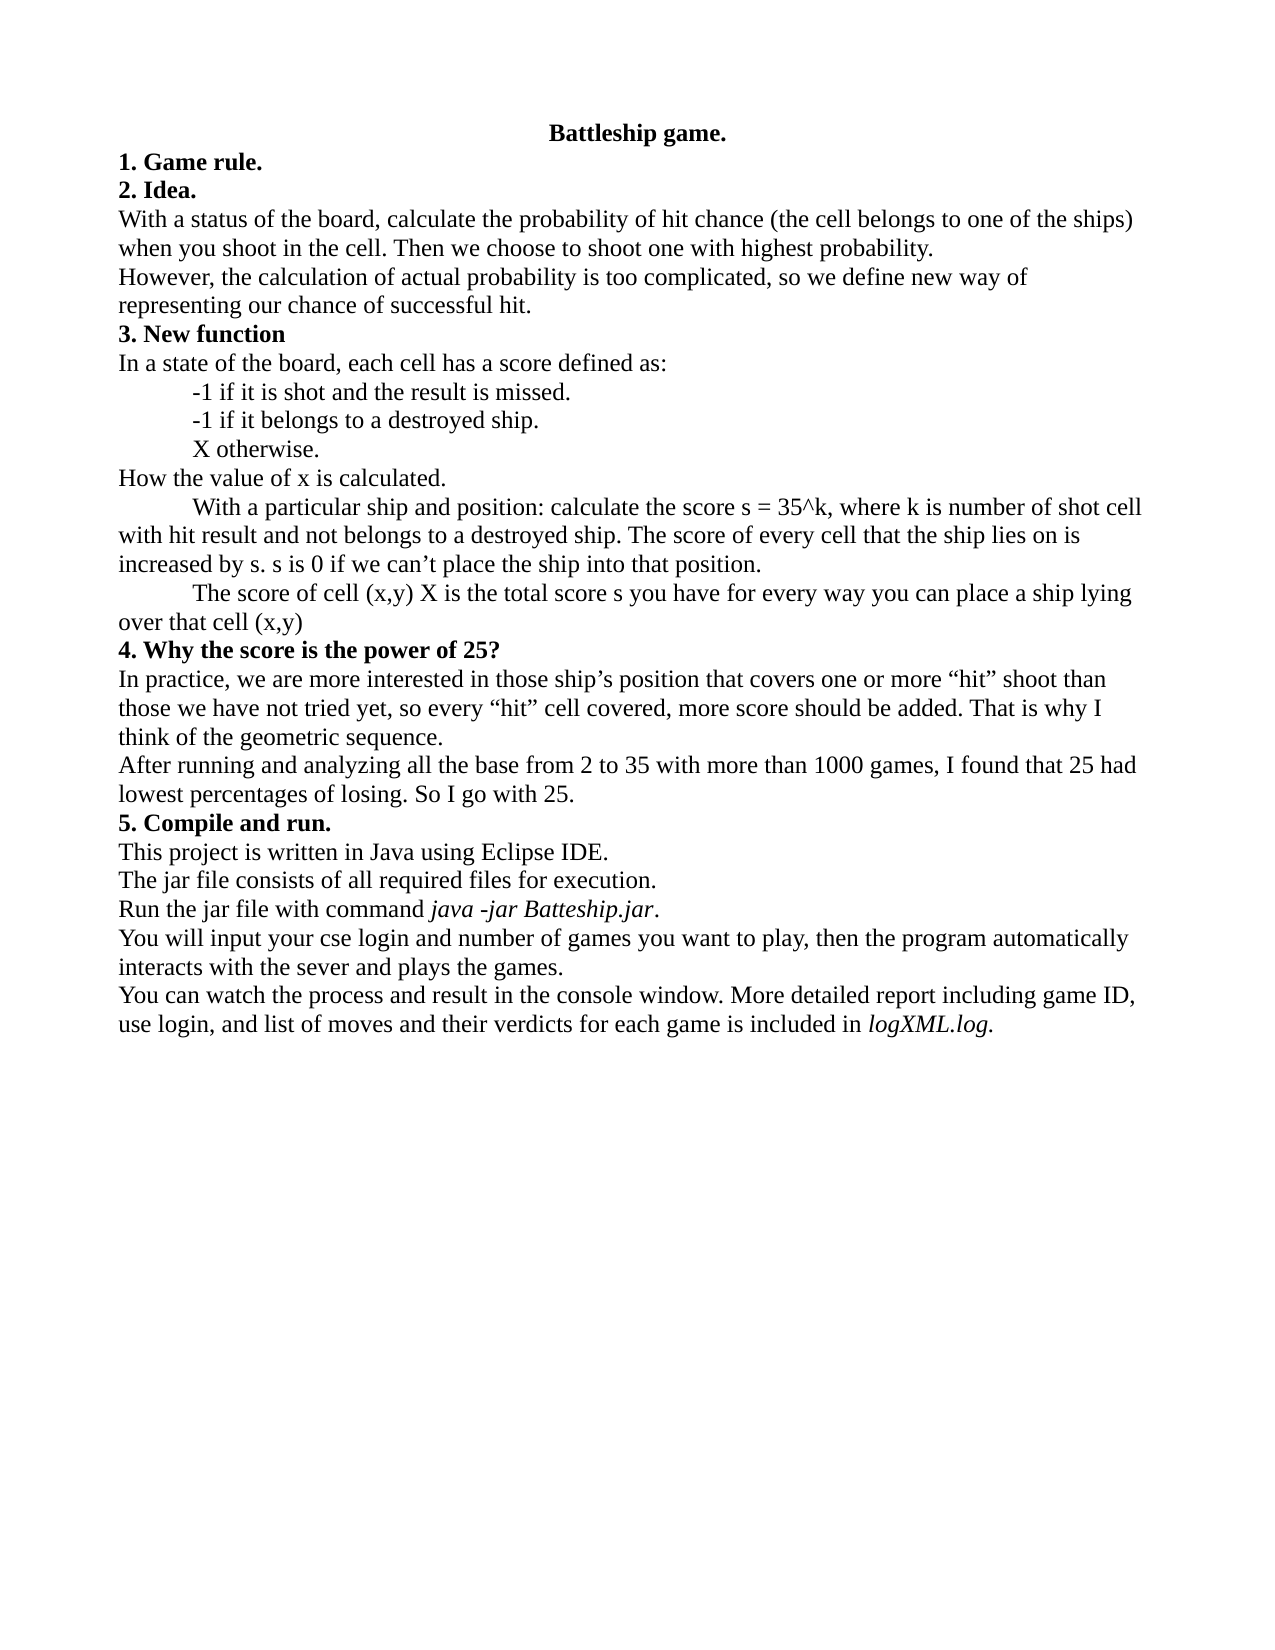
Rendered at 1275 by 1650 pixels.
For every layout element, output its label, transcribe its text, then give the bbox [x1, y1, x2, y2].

text After running and analyzing all the base from 2 to 35 with more than 1000 games, I found that 25 had lowest percentages of losing. So I go with 25. [118, 751, 1157, 808]
text Run the jar file with command java -jar Batteship.jar. [118, 894, 1157, 923]
text 5. Compile and run. [118, 808, 1157, 837]
text -1 if it is shot and the result is missed. [118, 377, 1157, 406]
text 2. Idea. [118, 176, 1157, 204]
text 1. Game rule. [118, 147, 1157, 176]
text You can watch the process and result in the console window. More detailed report including game ID, use login, and list of moves and their verdicts for each game is included in logXML.log. [118, 981, 1157, 1038]
text The jar file consists of all required files for execution. [118, 866, 1157, 894]
text 3. New function [118, 319, 1157, 348]
text With a particular ship and position: calculate the score s = 35^k, where k is number of shot cell with hit result and not belongs to a destroyed ship. The score of every cell that the ship lies on is increased by s. s is 0 if we can’t place the ship into that position. [118, 492, 1157, 578]
text However, the calculation of actual probability is too complicated, so we define new way of representing our chance of successful hit. [118, 262, 1157, 319]
text Battleship game. [118, 118, 1157, 147]
text How the value of x is calculated. [118, 463, 1157, 492]
text In a state of the board, each cell has a score defined as: [118, 348, 1157, 377]
text X otherwise. [118, 434, 1157, 463]
text You will input your cse login and number of games you want to play, then the program automatically interacts with the sever and plays the games. [118, 923, 1157, 981]
text In practice, we are more interested in those ship’s position that covers one or more “hit” shoot than those we have not tried yet, so every “hit” cell covered, more score should be added. That is why I think of the geometric sequence. [118, 664, 1157, 751]
text The score of cell (x,y) X is the total score s you have for every way you can place a ship lying over that cell (x,y) [118, 578, 1157, 636]
text With a status of the board, calculate the probability of hit chance (the cell belongs to one of the ships) when you shoot in the cell. Then we choose to shoot one with highest probability. [118, 204, 1157, 262]
text -1 if it belongs to a destroyed ship. [118, 406, 1157, 434]
text This project is written in Java using Eclipse IDE. [118, 837, 1157, 866]
text 4. Why the score is the power of 25? [118, 636, 1157, 664]
